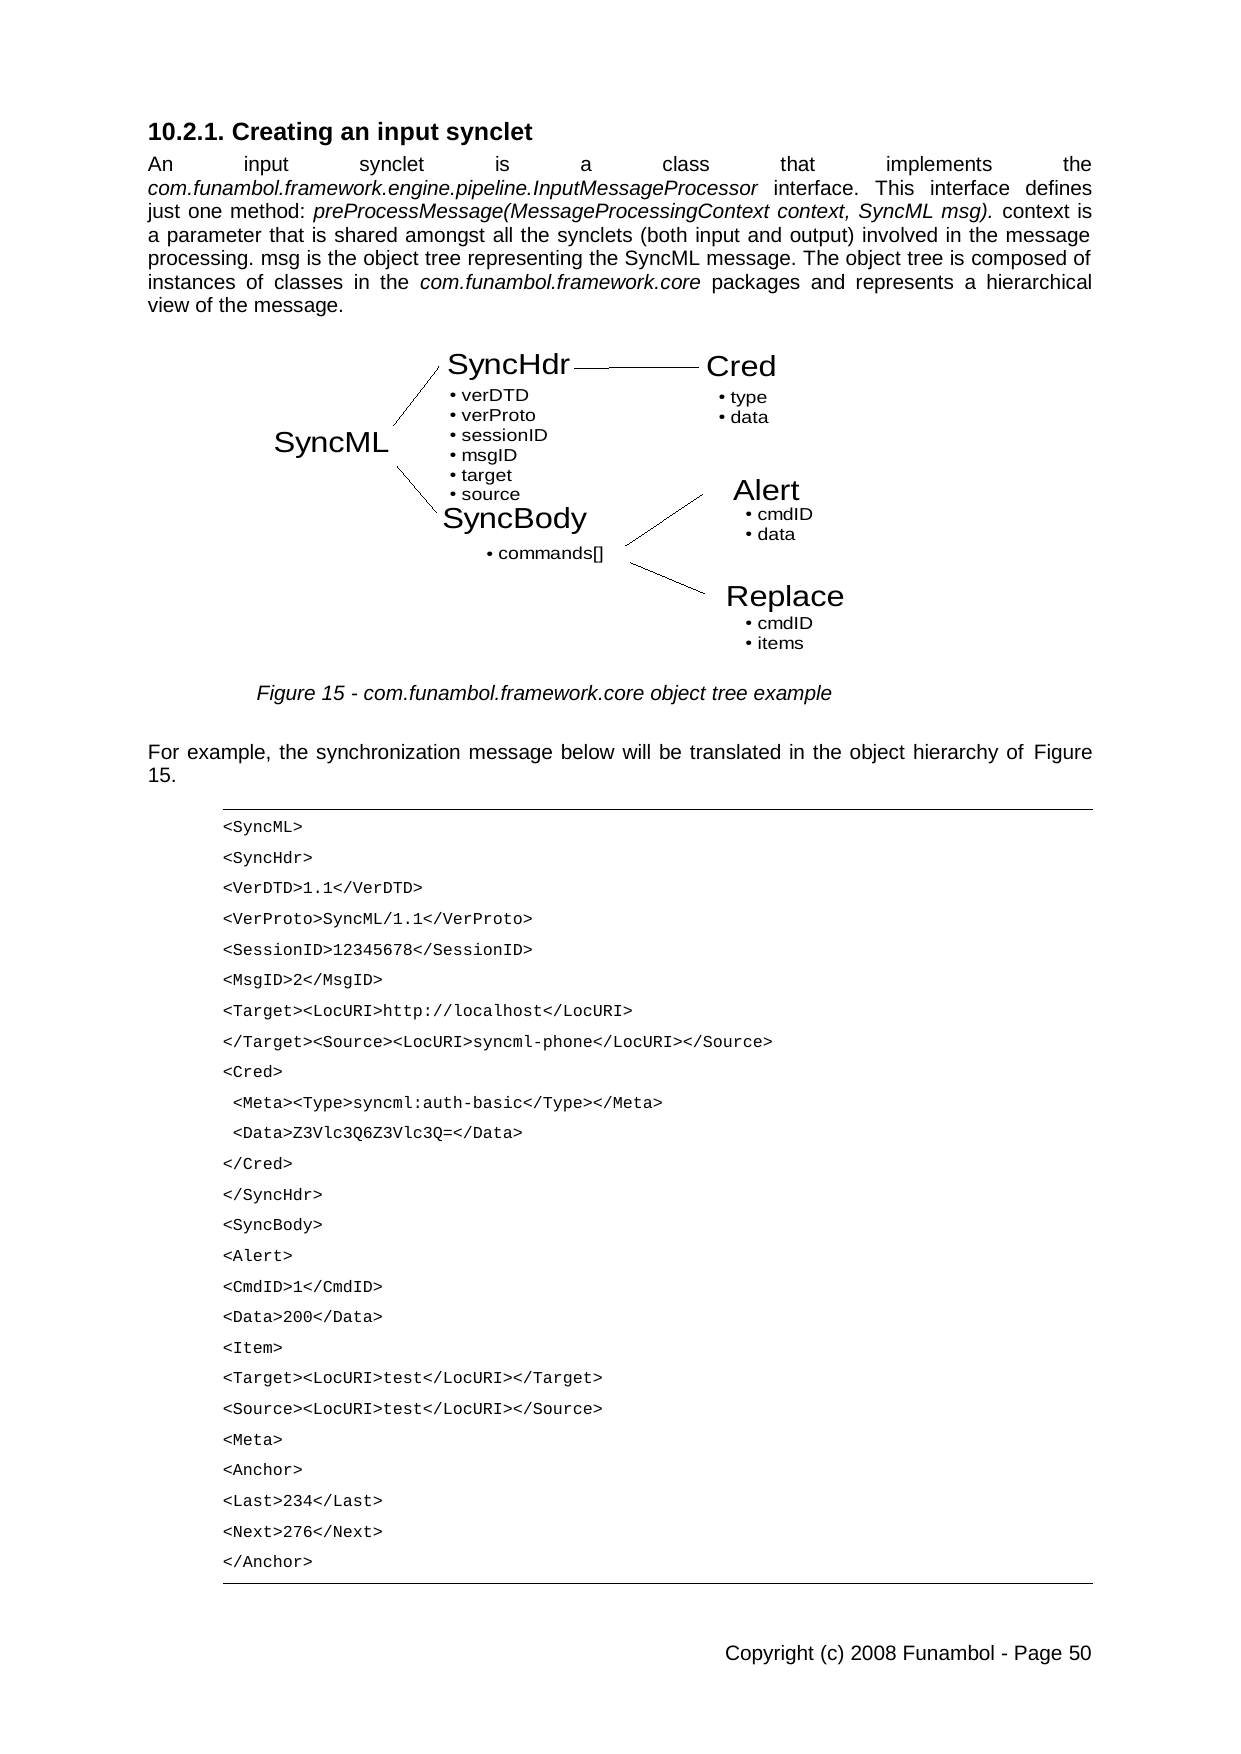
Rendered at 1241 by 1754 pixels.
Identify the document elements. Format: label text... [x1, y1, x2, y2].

subtitle Creating an input synclet [148, 118, 1093, 146]
text <Target><LocURI>test</LocURI></Target> [223, 1360, 1093, 1389]
text <Data>Z3Vlc3Q6Z3Vlc3Q=</Data> [223, 1115, 1093, 1144]
text <Data>200</Data> [223, 1298, 1093, 1328]
text <SyncBody> [223, 1207, 1093, 1236]
text <Target><LocURI>http://localhost</LocURI> [223, 992, 1093, 1021]
text <Cred> [223, 1053, 1093, 1083]
text For example, the synchronization message below will be translated in the object hierarchy of Figure 15. [148, 332, 1093, 787]
text </Anchor> [223, 1543, 1093, 1583]
text <SyncML> [223, 810, 1093, 838]
text </Target><Source><LocURI>syncml-phone</LocURI></Source> [223, 1023, 1093, 1052]
text Figure 15 - com.funambol.framework.core object tree example [256, 352, 866, 705]
text <VerDTD>1.1</VerDTD> [223, 870, 1093, 899]
text <Anchor> [223, 1452, 1093, 1481]
text <Meta><Type>syncml:auth-basic</Type></Meta> [223, 1084, 1093, 1113]
text <MsgID>2</MsgID> [223, 962, 1093, 991]
text <VerProto>SyncML/1.1</VerProto> [223, 900, 1093, 929]
text <Alert> [223, 1237, 1093, 1266]
text <Source><LocURI>test</LocURI></Source> [223, 1390, 1093, 1419]
text <SessionID>12345678</SessionID> [223, 931, 1093, 960]
text An input synclet is a class that implements the com.funambol.framework.engine.pipeline.InputMessageProcessor interface. This interface defines just one method: preProcessMessage(MessageProcessingContext context, SyncML msg). context is a parameter that is shared amongst all the synclets (both input and output) involved in the message processing. msg is the object tree representing the SyncML message. The object tree is composed of instances of classes in the com.funambol.framework.core packages and represents a hierarchical view of the message. [148, 152, 1093, 317]
text <Last>234</Last> [223, 1482, 1093, 1511]
text <Next>276</Next> [223, 1513, 1093, 1542]
text </Cred> [223, 1145, 1093, 1174]
text <Item> [223, 1329, 1093, 1358]
text <CmdID>1</CmdID> [223, 1268, 1093, 1297]
text </SyncHdr> [223, 1176, 1093, 1205]
text <Meta> [223, 1421, 1093, 1450]
text <SyncHdr> [223, 839, 1093, 868]
